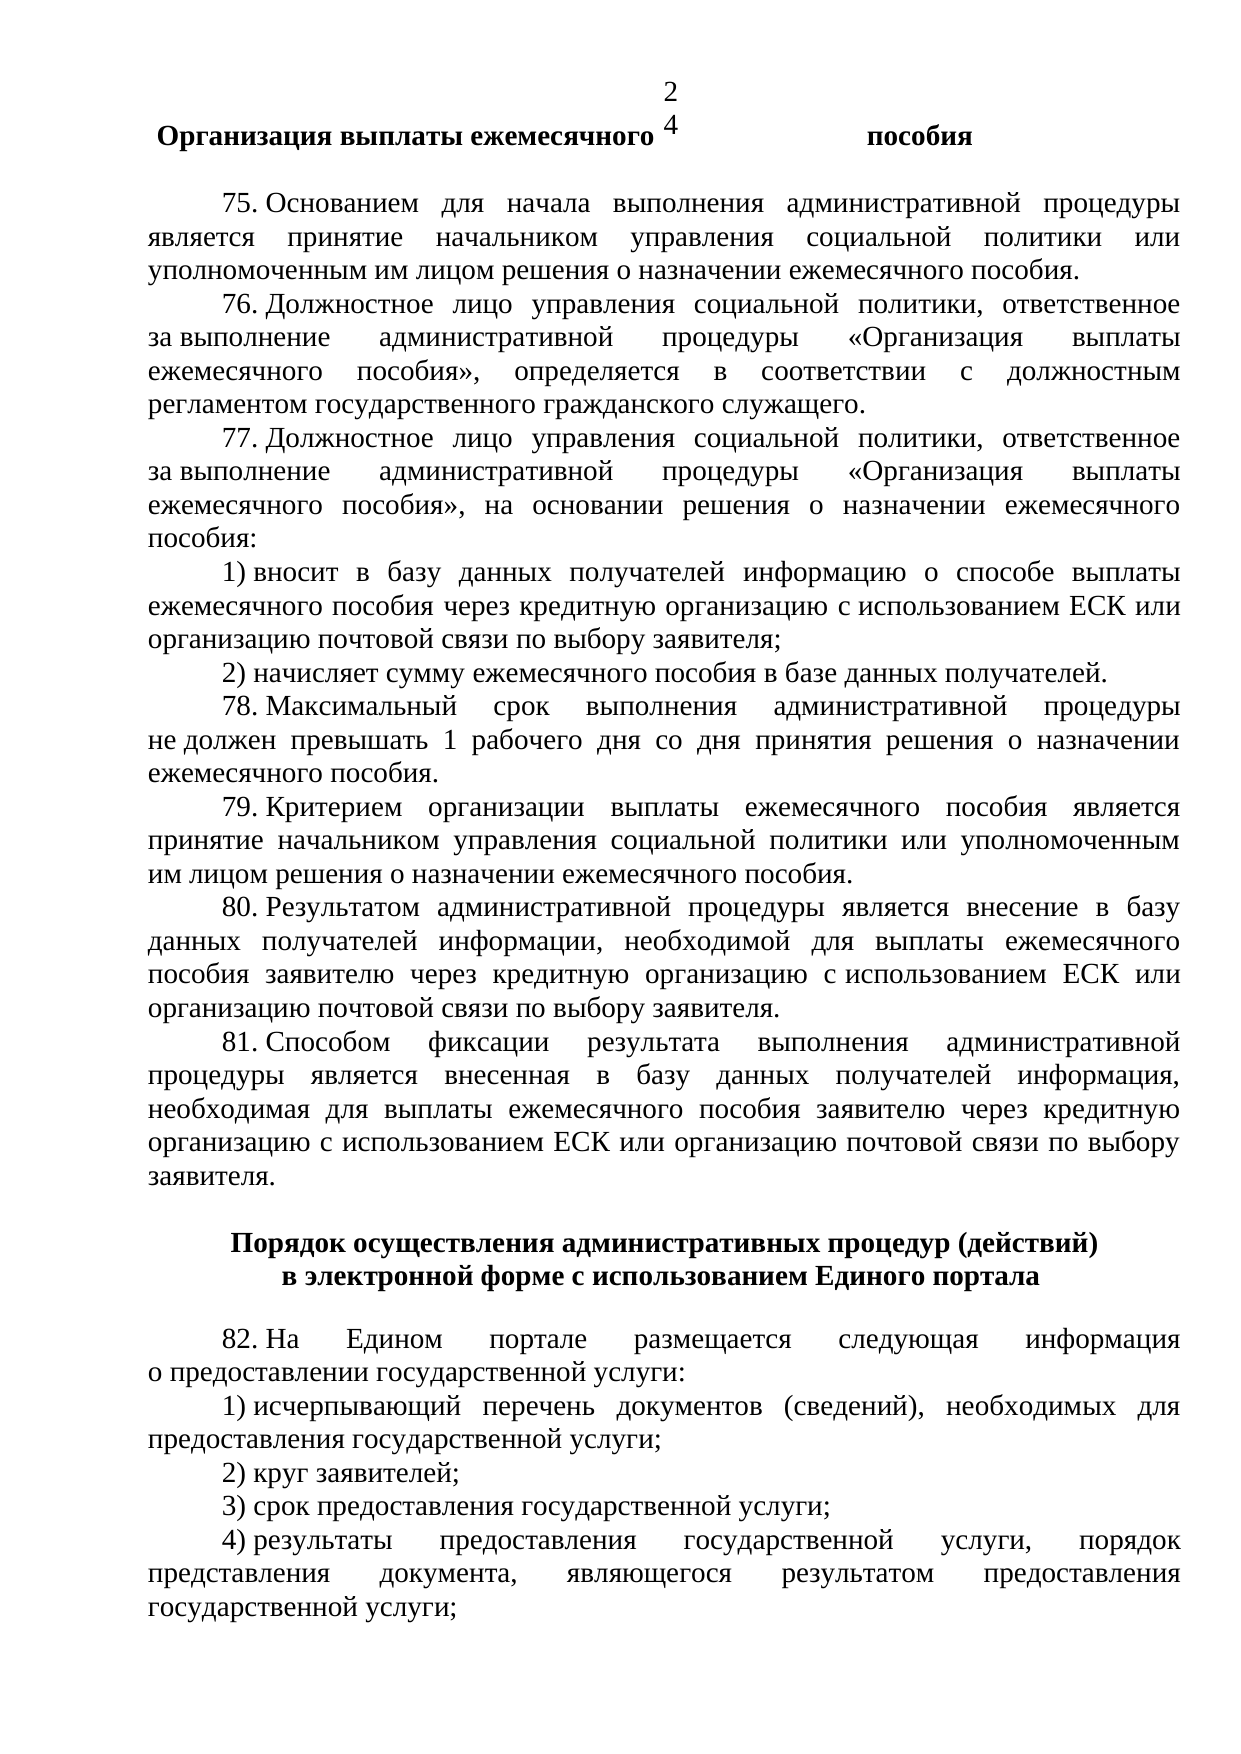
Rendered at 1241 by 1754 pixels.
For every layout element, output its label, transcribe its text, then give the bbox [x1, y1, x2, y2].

text 3) срок предоставления государственной услуги; [148, 1488, 1181, 1522]
text 1) исчерпывающий перечень документов (сведений), необходимых для предоставления государственной услуги; [148, 1388, 1181, 1455]
text Организация выплаты ежемесячного пособия [148, 118, 1181, 152]
text Порядок осуществления административных процедур (действий) в электронной форме с использованием Единого портала [148, 1225, 1181, 1292]
list На Едином портале размещается следующая информация о предоставлении государственной услуги: [148, 1321, 1181, 1388]
text 2) начисляет сумму ежемесячного пособия в базе данных получателей. [148, 655, 1181, 688]
list Критерием организации выплаты ежемесячного пособия является принятие начальником управления социальной политики или уполномоченным им лицом решения о назначении ежемесячного пособия. [148, 789, 1181, 889]
list Должностное лицо управления социальной политики, ответственное за выполнение административной процедуры «Организация выплаты ежемесячного пособия», на основании решения о назначении ежемесячного пособия: [148, 420, 1181, 554]
list Максимальный срок выполнения административной процедуры не должен превышать 1 рабочего дня со дня принятия решения о назначении ежемесячного пособия. [148, 688, 1181, 789]
text 4) результаты предоставления государственной услуги, порядок представления документа, являющегося результатом предоставления государственной услуги; [148, 1522, 1181, 1623]
text 1) вносит в базу данных получателей информацию о способе выплаты ежемесячного пособия через кредитную организацию с использованием ЕСК или организацию почтовой связи по выбору заявителя; [148, 554, 1181, 655]
list Основанием для начала выполнения административной процедуры является принятие начальником управления социальной политики или уполномоченным им лицом решения о назначении ежемесячного пособия. [148, 185, 1181, 286]
list Результатом административной процедуры является внесение в базу данных получателей информации, необходимой для выплаты ежемесячного пособия заявителю через кредитную организацию с использованием ЕСК или организацию почтовой связи по выбору заявителя. [148, 889, 1181, 1024]
text 2) круг заявителей; [148, 1455, 1181, 1488]
list Способом фиксации результата выполнения административной процедуры является внесенная в базу данных получателей информация, необходимая для выплаты ежемесячного пособия заявителю через кредитную организацию с использованием ЕСК или организацию почтовой связи по выбору заявителя. [148, 1024, 1181, 1191]
list Должностное лицо управления социальной политики, ответственное за выполнение административной процедуры «Организация выплаты ежемесячного пособия», определяется в соответствии с должностным регламентом государственного гражданского служащего. [148, 286, 1181, 420]
